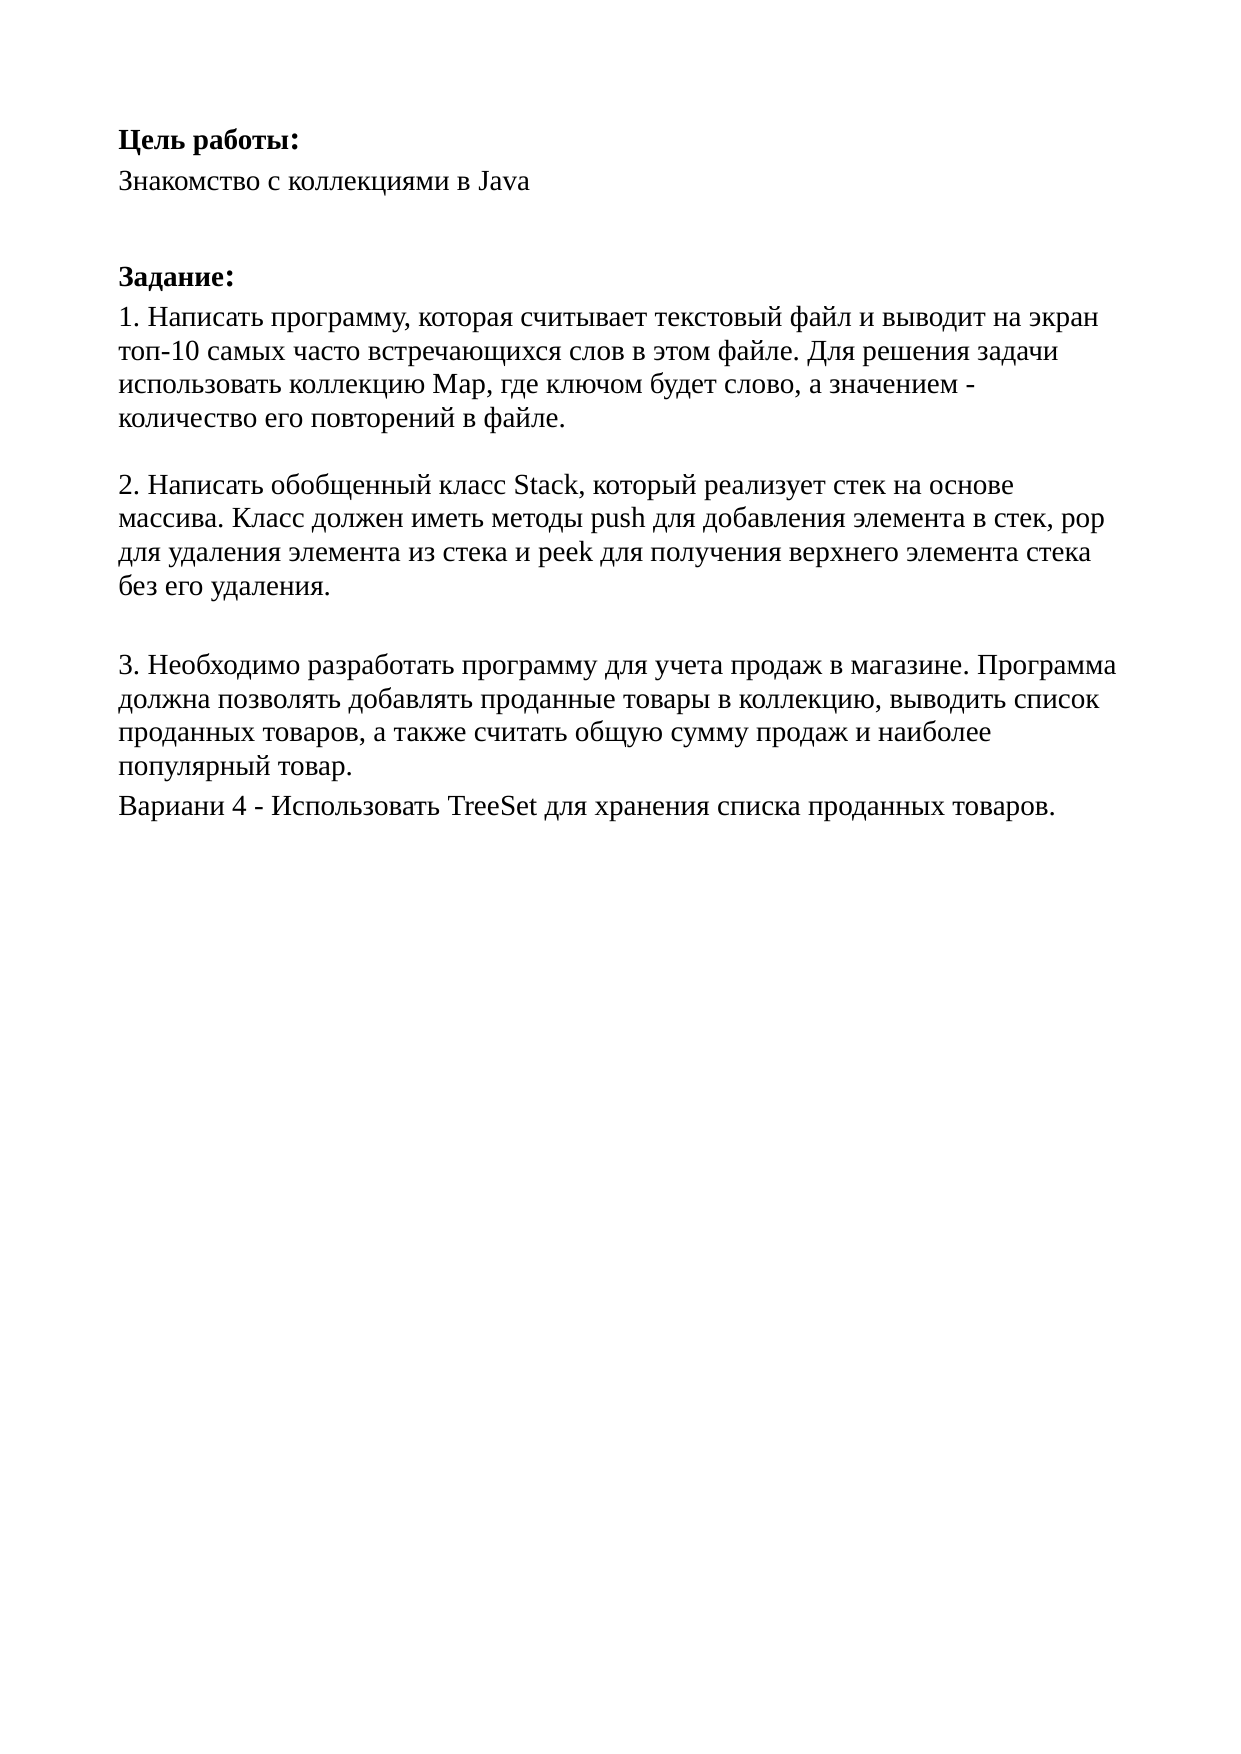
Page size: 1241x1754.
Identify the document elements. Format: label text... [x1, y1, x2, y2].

text 2. Написать обобщенный класс Stack, который реализует стек на основе массива. Класс должен иметь методы push для добавления элемента в стек, pop для удаления элемента из стека и peek для получения верхнего элемента стека без его удаления. [118, 467, 1122, 601]
text Знакомство с коллекциями в Java [118, 163, 1122, 196]
text Вариани 4 - Использовать TreeSet для хранения списка проданных товаров. [118, 788, 1122, 821]
subtitle Цель работы: [118, 118, 1122, 156]
subtitle Задание: [118, 255, 1122, 293]
text 1. Написать программу, которая считывает текстовый файл и выводит на экран топ-10 самых часто встречающихся слов в этом файле. Для решения задачи использовать коллекцию Map, где ключом будет слово, а значением - количество его повторений в файле. [118, 299, 1122, 433]
text 3. Необходимо разработать программу для учета продаж в магазине. Программа должна позволять добавлять проданные товары в коллекцию, выводить список проданных товаров, а также считать общую сумму продаж и наиболее популярный товар. [118, 647, 1122, 781]
